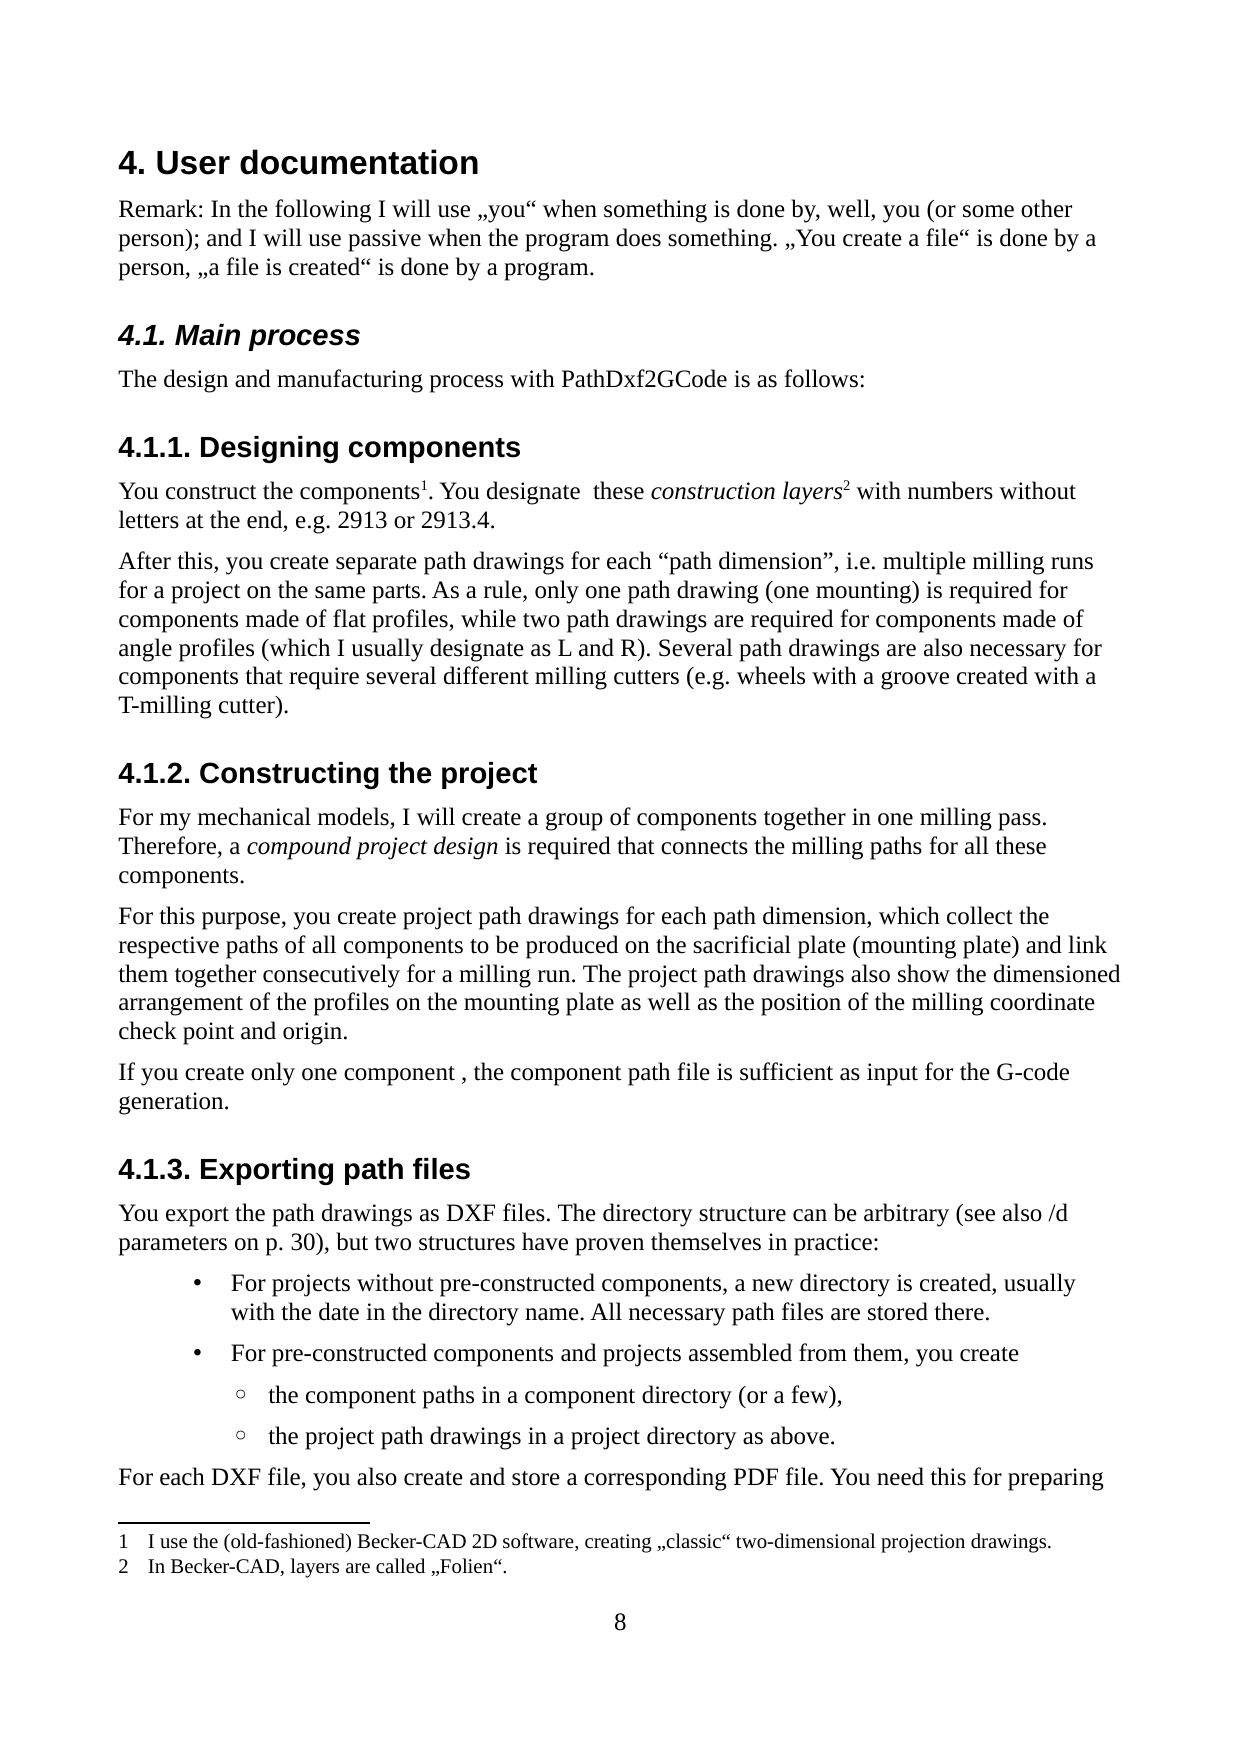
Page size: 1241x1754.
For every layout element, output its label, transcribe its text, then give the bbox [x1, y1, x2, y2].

list the project path drawings in a project directory as above. [231, 1421, 1122, 1450]
subtitle 4.1. Main process [118, 318, 1122, 352]
subtitle 4. User documentation [118, 143, 1122, 182]
text I use the (old-fashioned) Becker-CAD 2D software, creating „classic“ two-dimensional projection drawings. [118, 1529, 1122, 1553]
subtitle 4.1.2. Constructing the project [118, 756, 1122, 790]
text You export the path drawings as DXF files. The directory structure can be arbitrary (see also /d parameters on p. 29), but two structures have proven themselves in practice: [118, 1198, 1122, 1256]
list For pre-constructed components and projects assembled from them, you create [193, 1338, 1122, 1367]
text After this, you create separate path drawings for each “path dimension”, i.e. multiple milling runs for a project on the same parts. As a rule, only one path drawing (one mounting) is required for components made of flat profiles, while two path drawings are required for components made of angle profiles (which I usually designate as L and R). Several path drawings are also necessary for components that require several different milling cutters (e.g. wheels with a groove created with a T-milling cutter). [118, 546, 1122, 719]
text For my mechanical models, I will create a group of components together in one milling pass. Therefore, a compound project design is required that connects the milling paths for all these components. [118, 802, 1122, 889]
text The design and manufacturing process with PathDxf2GCode is as follows: [118, 364, 1122, 393]
text Remark: In the following I will use „you“ when something is done by, well, you (or some other person); and I will use passive when the program does something. „You create a file“ is done by a person, „a file is created“ is done by a program. [118, 194, 1122, 281]
subtitle 4.1.3. Exporting path files [118, 1152, 1122, 1186]
text In Becker-CAD, layers are called „Folien“. [118, 1553, 1122, 1578]
list the component paths in a component directory (or a few), [231, 1380, 1122, 1408]
text You construct the components. You designate these construction layers with numbers without letters at the end, e.g. 2913 or 2913.4. [118, 476, 1122, 534]
list For projects without pre-constructed components, a new directory is created, usually with the date in the directory name. All necessary path files are stored there. [193, 1268, 1122, 1326]
text If you create only one component , the component path file is sufficient as input for the G-code generation. [118, 1057, 1122, 1115]
text For each DXF file, you also create and store a corresponding PDF file. You need this for preparing [118, 1462, 1122, 1491]
subtitle 4.1.1. Designing components [118, 430, 1122, 464]
text For this purpose, you create project path drawings for each path dimension, which collect the respective paths of all components to be produced on the sacrificial plate (mounting plate) and link them together consecutively for a milling run. The project path drawings also show the dimensioned arrangement of the profiles on the mounting plate as well as the position of the milling coordinate check point and origin. [118, 901, 1122, 1045]
